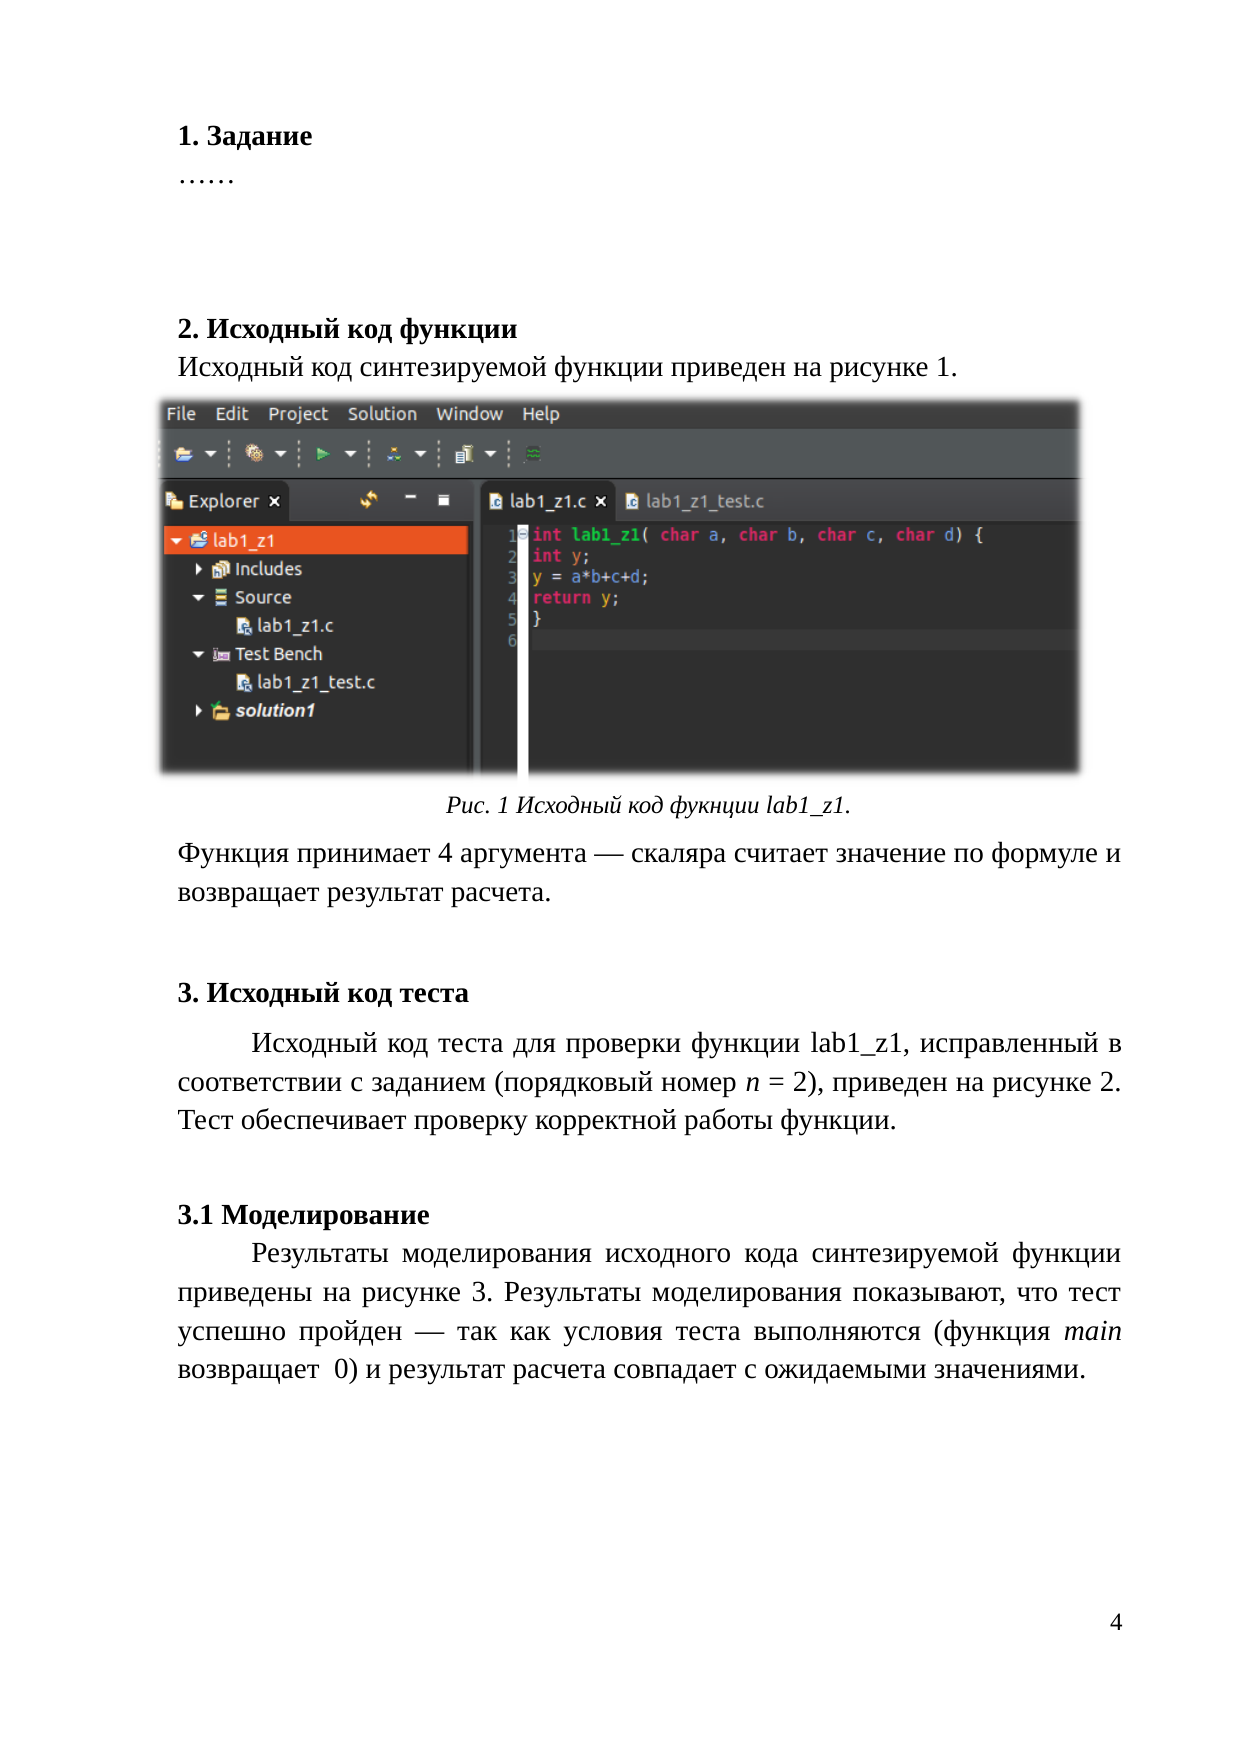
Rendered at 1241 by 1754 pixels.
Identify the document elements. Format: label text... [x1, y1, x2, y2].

text Результаты моделирования исходного кода синтезируемой функции приведены на рисунке 3. Результаты моделирования показывают, что тест успешно пройден — так как условия теста выполняются (функция main возвращает 0) и результат расчета совпадает с ожидаемыми значениями. [177, 1236, 1122, 1385]
text Исходный код синтезируемой функции приведен на рисунке 1. [177, 349, 1122, 383]
subtitle 1. Задание [177, 118, 1122, 152]
text 3.1 Моделирование [177, 1197, 1122, 1231]
text Функция принимает 4 аргумента — скаляра считает значение по формуле и возвращает результат расчета. [177, 835, 1122, 907]
text 3. Исходный код теста [177, 975, 1122, 1008]
text Исходный код теста для проверки функции lab1_z1, исправленный в соответствии с заданием (порядковый номер n = 2), приведен на рисунке 2. Тест обеспечивает проверку корректной работы функции. [177, 1025, 1122, 1136]
picture [147, 387, 1093, 787]
text Рис. 1 Исходный код фукнции lab1_z1. [177, 394, 1122, 819]
text …… [177, 157, 1122, 190]
text 2. Исходный код функции [177, 311, 1122, 344]
